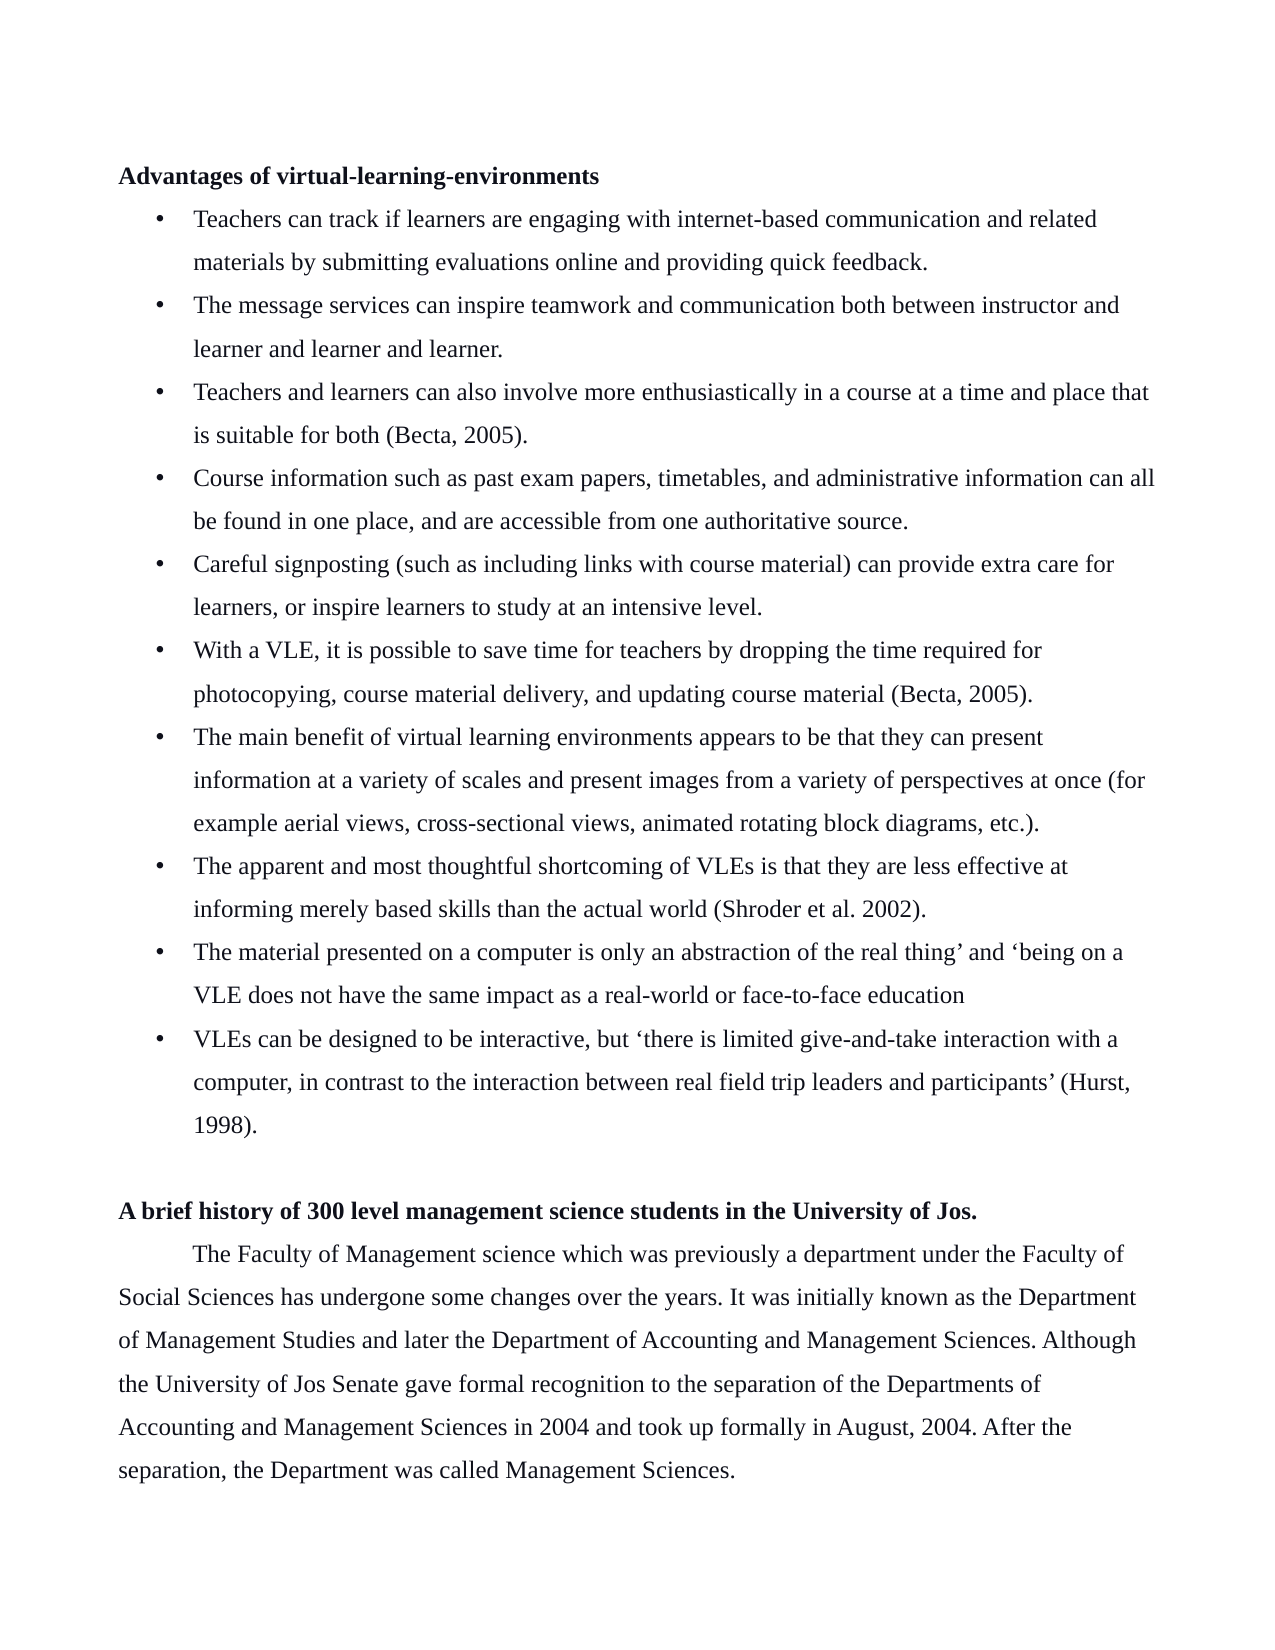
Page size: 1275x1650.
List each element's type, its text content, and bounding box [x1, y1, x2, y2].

text The Faculty of Management science which was previously a department under the Faculty of Social Sciences has undergone some changes over the years. It was initially known as the Department of Management Studies and later the Department of Accounting and Management Sciences. Although the University of Jos Senate gave formal recognition to the separation of the Departments of Accounting and Management Sciences in 2004 and took up formally in August, 2004. After the separation, the Department was called Management Sciences. [118, 1239, 1157, 1484]
list Teachers and learners can also involve more enthusiastically in a course at a time and place that is suitable for both (Becta, 2005). [156, 377, 1157, 449]
list Careful signposting (such as including links with course material) can provide extra care for learners, or inspire learners to study at an intensive level. [156, 549, 1157, 621]
list The apparent and most thoughtful shortcoming of VLEs is that they are less effective at informing merely based skills than the actual world (Shroder et al. 2002). [156, 851, 1157, 923]
list The message services can inspire teamwork and communication both between instructor and learner and learner and learner. [156, 291, 1157, 362]
list The main benefit of virtual learning environments appears to be that they can present information at a variety of scales and present images from a variety of perspectives at once (for example aerial views, cross-sectional views, animated rotating block diagrams, etc.). [156, 722, 1157, 837]
list Teachers can track if learners are engaging with internet-based communication and related materials by submitting evaluations online and providing quick feedback. [156, 204, 1157, 276]
text A brief history of 300 level management science students in the University of Jos. [118, 1196, 1157, 1225]
list With a VLE, it is possible to save time for teachers by dropping the time required for photocopying, course material delivery, and updating course material (Becta, 2005). [156, 636, 1157, 707]
text Advantages of virtual-learning-environments [118, 161, 1157, 190]
list Course information such as past exam papers, timetables, and administrative information can all be found in one place, and are accessible from one authoritative source. [156, 463, 1157, 535]
list VLEs can be designed to be interactive, but ‘there is limited give-and-take interaction with a computer, in contrast to the interaction between real field trip leaders and participants’ (Hurst, 1998). [156, 1024, 1157, 1139]
list The material presented on a computer is only an abstraction of the real thing’ and ‘being on a VLE does not have the same impact as a real-world or face-to-face education [156, 937, 1157, 1009]
